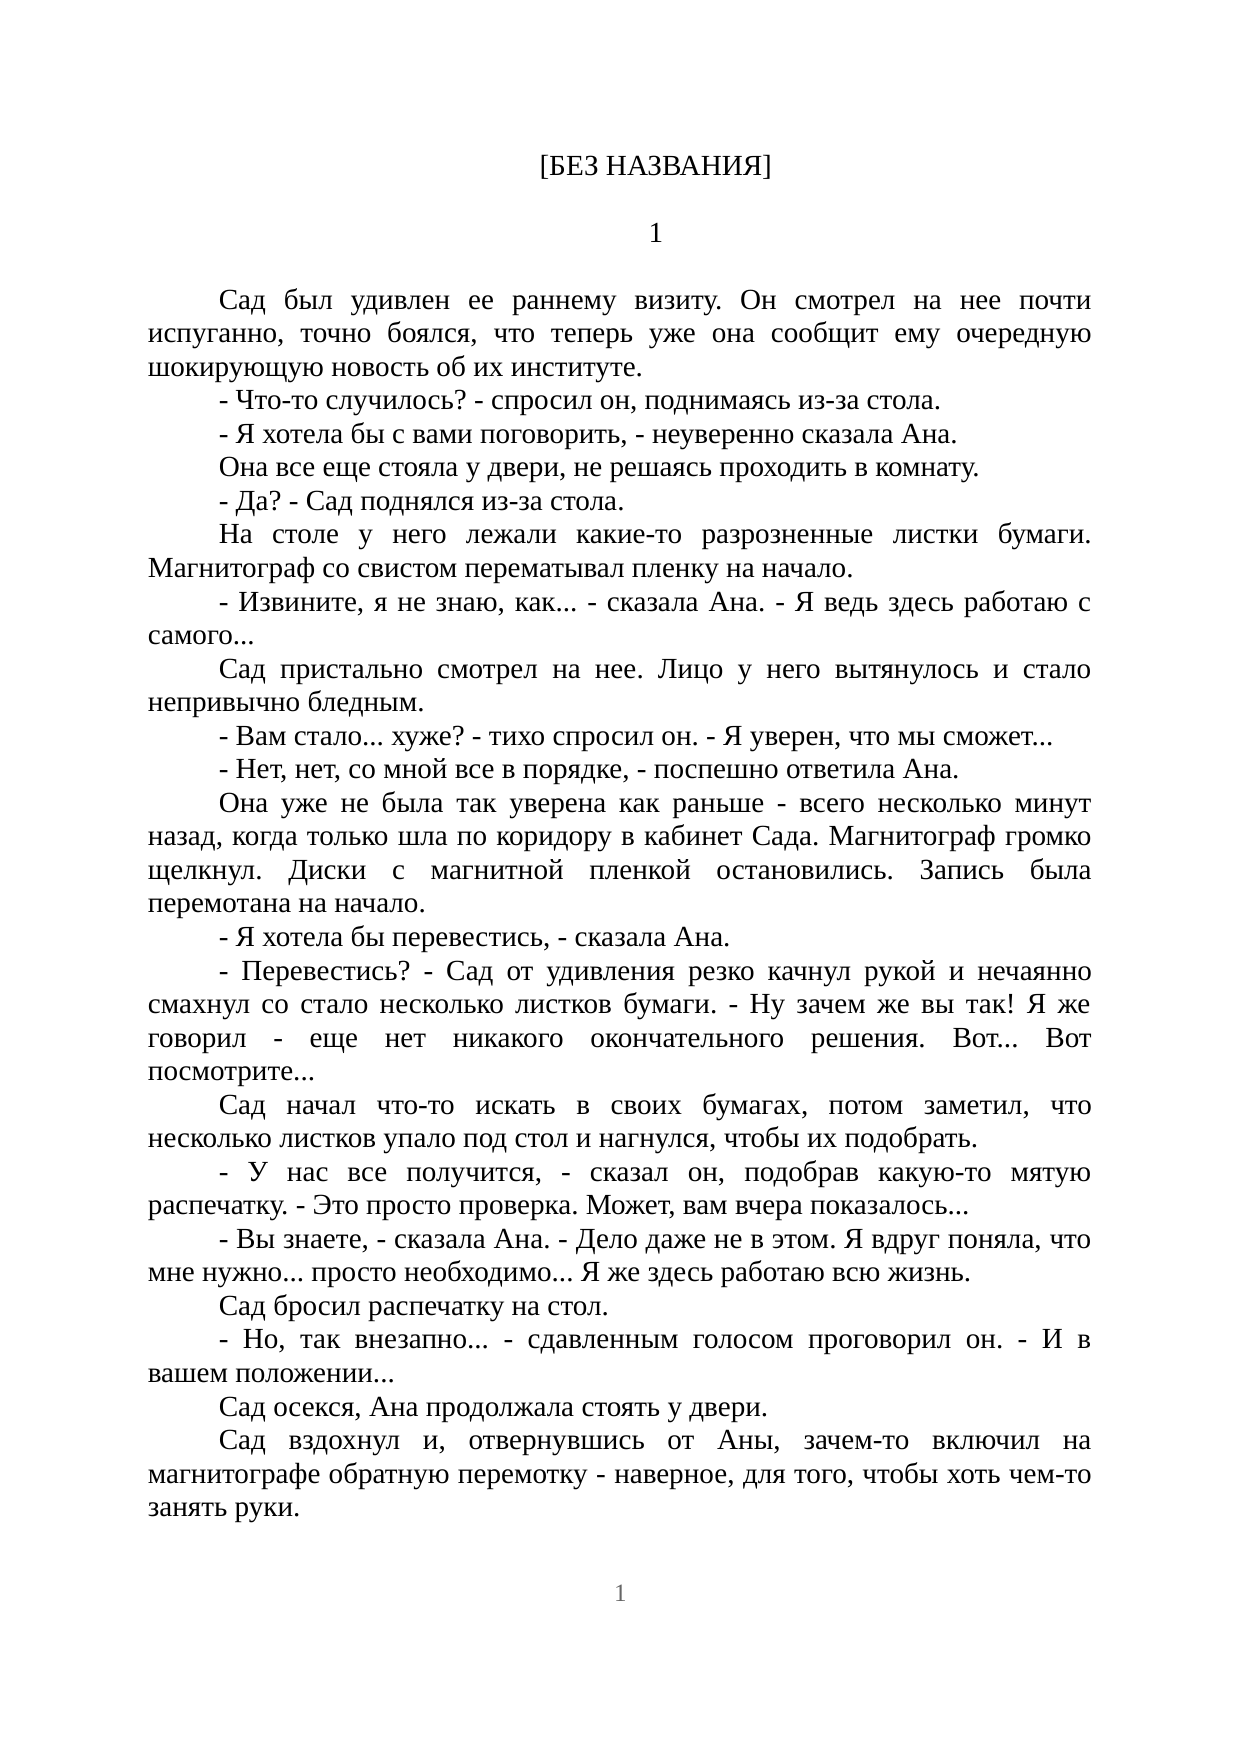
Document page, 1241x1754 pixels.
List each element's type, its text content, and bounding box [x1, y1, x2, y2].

text - У нас все получится, - сказал он, подобрав какую-то мятую распечатку. - Это просто проверка. Может, вам вчера показалось... [148, 1154, 1093, 1221]
text На столе у него лежали какие-то разрозненные листки бумаги. Магнитограф со свистом перематывал пленку на начало. [148, 517, 1093, 584]
text Сад пристально смотрел на нее. Лицо у него вытянулось и стало непривычно бледным. [148, 651, 1093, 718]
text - Извините, я не знаю, как... - сказала Ана. - Я ведь здесь работаю с самого... [148, 584, 1093, 651]
text - Вы знаете, - сказала Ана. - Дело даже не в этом. Я вдруг поняла, что мне нужно... просто необходимо... Я же здесь работаю всю жизнь. [148, 1221, 1093, 1288]
text - Что-то случилось? - спросил он, поднимаясь из-за стола. [148, 382, 1093, 416]
text Она уже не была так уверена как раньше - всего несколько минут назад, когда только шла по коридору в кабинет Сада. Магнитограф громко щелкнул. Диски с магнитной пленкой остановились. Запись была перемотана на начало. [148, 785, 1093, 919]
text Сад осекся, Ана продолжала стоять у двери. [148, 1389, 1093, 1422]
text - Перевестись? - Сад от удивления резко качнул рукой и нечаянно смахнул со стало несколько листков бумаги. - Ну зачем же вы так! Я же говорил - еще нет никакого окончательного решения. Вот... Вот посмотрите... [148, 953, 1093, 1087]
text - Но, так внезапно... - сдавленным голосом проговорил он. - И в вашем положении... [148, 1322, 1093, 1389]
text - Я хотела бы перевестись, - сказала Ана. [148, 919, 1093, 953]
text Сад вздохнул и, отвернувшись от Аны, зачем-то включил на магнитографе обратную перемотку - наверное, для того, чтобы хоть чем-то занять руки. [148, 1422, 1093, 1523]
text Сад начал что-то искать в своих бумагах, потом заметил, что несколько листков упало под стол и нагнулся, чтобы их подобрать. [148, 1087, 1093, 1154]
text - Вам стало... хуже? - тихо спросил он. - Я уверен, что мы сможет... [148, 718, 1093, 751]
text Она все еще стояла у двери, не решаясь проходить в комнату. [148, 449, 1093, 483]
text - Нет, нет, со мной все в порядке, - поспешно ответила Ана. [148, 751, 1093, 785]
text - Да? - Сад поднялся из-за стола. [148, 483, 1093, 517]
text Сад бросил распечатку на стол. [148, 1288, 1093, 1322]
text - Я хотела бы с вами поговорить, - неуверенно сказала Ана. [148, 416, 1093, 449]
text [БЕЗ НАЗВАНИЯ] [148, 148, 1093, 181]
text Сад был удивлен ее раннему визиту. Он смотрел на нее почти испуганно, точно боялся, что теперь уже она сообщит ему очередную шокирующую новость об их институте. [148, 282, 1093, 382]
text 1 [148, 215, 1093, 248]
